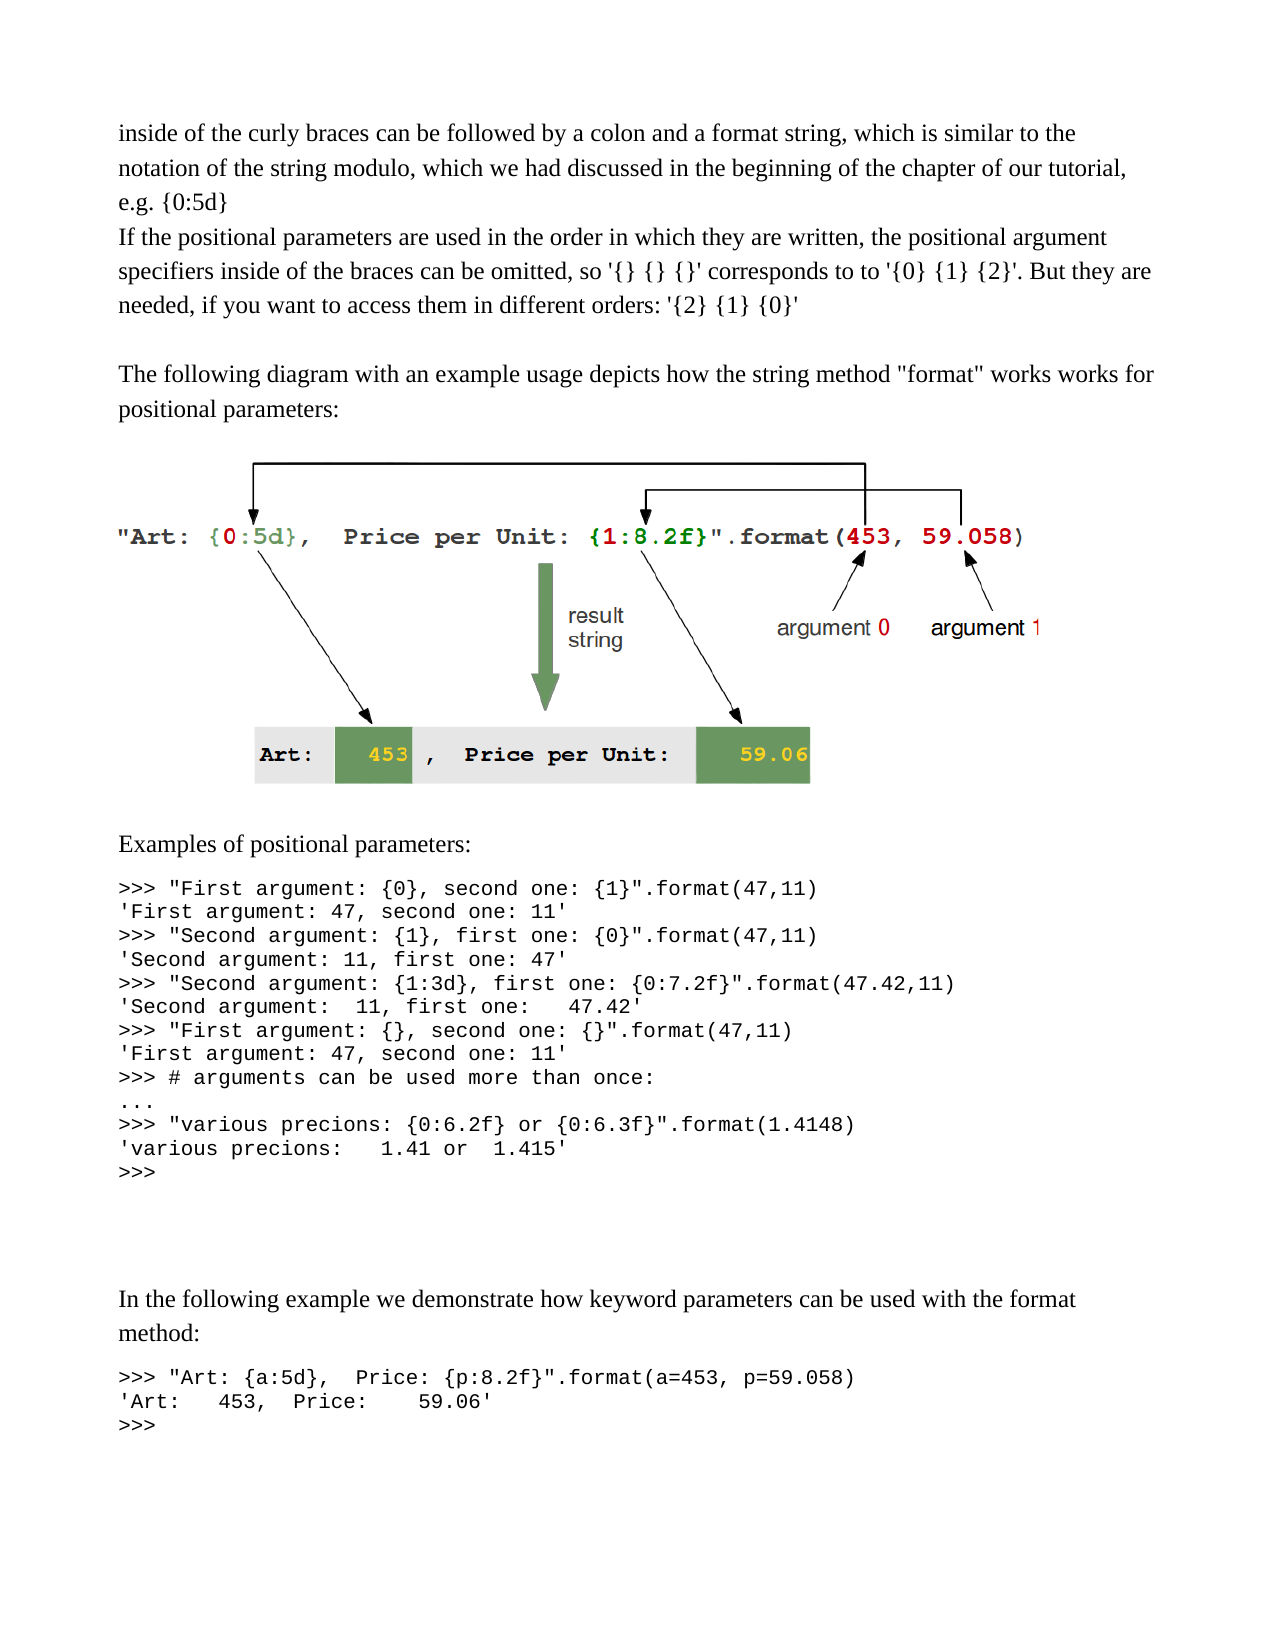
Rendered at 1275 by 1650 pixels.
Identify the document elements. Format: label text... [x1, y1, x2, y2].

text ... [118, 1091, 1157, 1114]
text 'Second argument: 11, first one: 47.42' [118, 996, 1157, 1020]
text 'Art: 453, Price: 59.06' [118, 1391, 1157, 1414]
text In the following example we demonstrate how keyword parameters can be used with the format method: [118, 1215, 1157, 1347]
text >>> "various precions: {0:6.2f} or {0:6.3f}".format(1.4148) [118, 1114, 1157, 1138]
text 'First argument: 47, second one: 11' [118, 1043, 1157, 1067]
text >>> "First argument: {0}, second one: {1}".format(47,11) [118, 878, 1157, 902]
text 'First argument: 47, second one: 11' [118, 902, 1157, 925]
text >>> [118, 1414, 1157, 1438]
text >>> [118, 1162, 1157, 1185]
text >>> # arguments can be used more than once: [118, 1067, 1157, 1091]
picture [118, 462, 1039, 784]
text >>> "First argument: {}, second one: {}".format(47,11) [118, 1020, 1157, 1043]
text [118, 1468, 1157, 1531]
text >>> "Second argument: {1}, first one: {0}".format(47,11) [118, 925, 1157, 949]
text >>> "Second argument: {1:3d}, first one: {0:7.2f}".format(47.42,11) [118, 972, 1157, 996]
text inside of the curly braces can be followed by a colon and a format string, which is similar to the notation of the string modulo, which we had discussed in the beginning of the chapter of our tutorial, e.g. {0:5d} If the positional parameters are used in the order in which they are written, the positional argument specifiers inside of the braces can be omitted, so '{} {} {}' corresponds to to '{0} {1} {2}'. But they are needed, if you want to access them in different orders: '{2} {1} {0}' The following diagram with an example usage depicts how the string method "format" works works for positional parameters: Examples of positional parameters: [118, 118, 1157, 858]
text >>> "Art: {a:5d}, Price: {p:8.2f}".format(a=453, p=59.058) [118, 1367, 1157, 1391]
text 'various precions: 1.41 or 1.415' [118, 1138, 1157, 1162]
text 'Second argument: 11, first one: 47' [118, 949, 1157, 972]
